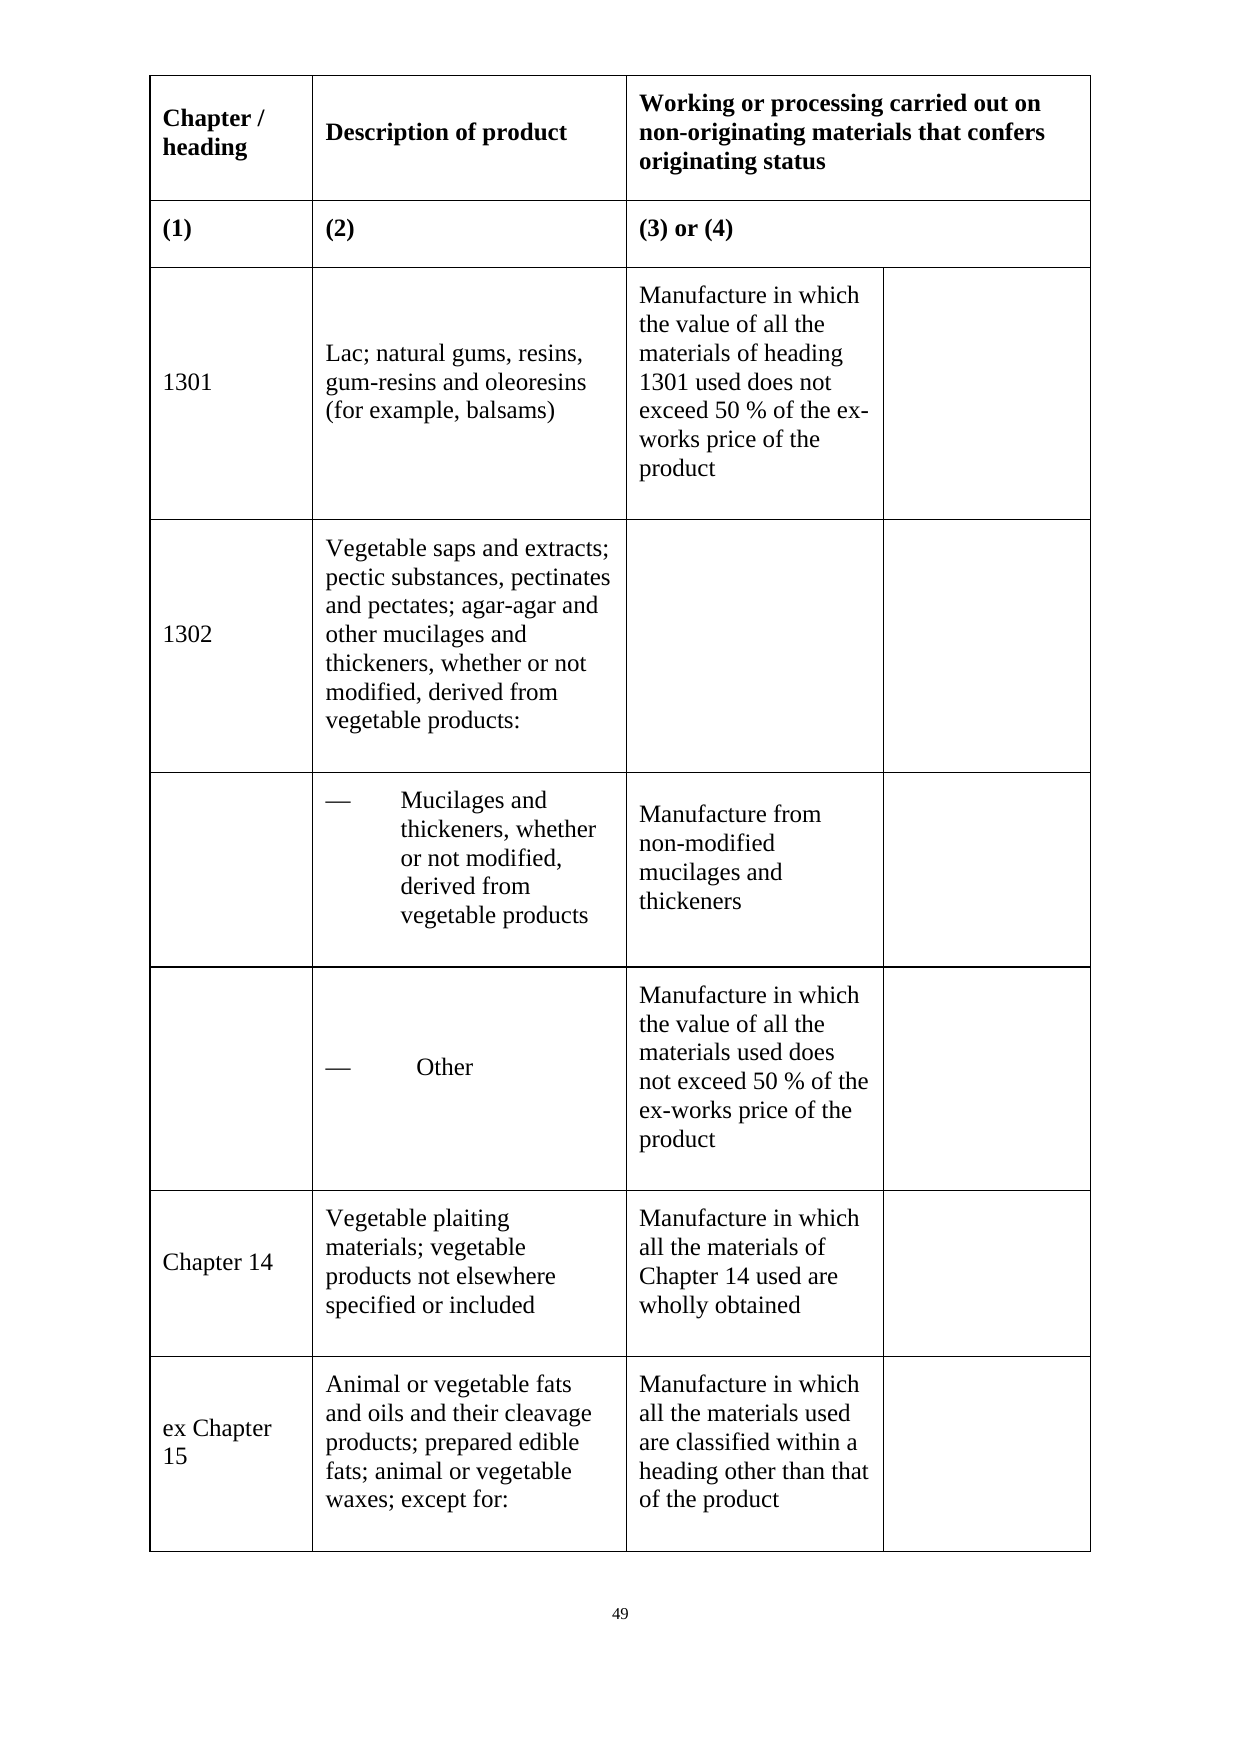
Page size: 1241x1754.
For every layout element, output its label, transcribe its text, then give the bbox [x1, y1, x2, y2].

table_cell Manufacture in which all the materials of Chapter 14 used are wholly obtained [627, 1191, 883, 1356]
table_cell [884, 1191, 1090, 1356]
table_header Chapter / heading [151, 76, 312, 200]
table_cell — Other [313, 968, 626, 1190]
table_cell (3) or (4) [627, 201, 1090, 267]
table_cell [884, 520, 1090, 772]
table_cell [884, 268, 1090, 519]
table_cell [884, 968, 1090, 1190]
table_cell 1302 [151, 520, 312, 772]
table_cell Lac; natural gums, resins, gum‐resins and oleoresins (for example, balsams) [313, 268, 626, 519]
table_cell Manufacture in which all the materials used are classified within a heading other than that of the product [627, 1357, 883, 1551]
table_cell Manufacture in which the value of all the materials used does not exceed 50 % of the ex‐works price of the product [627, 968, 883, 1190]
table_header Working or processing carried out on non‐originating materials that confers originating status [627, 76, 1090, 200]
table_cell (1) [151, 201, 312, 267]
table_header Description of product [313, 76, 626, 200]
table_cell [884, 1357, 1090, 1551]
table_cell Vegetable plaiting materials; vegetable products not elsewhere specified or included [313, 1191, 626, 1356]
table_cell ex Chapter 15 [151, 1357, 312, 1551]
table_cell Manufacture in which the value of all the materials of heading 1301 used does not exceed 50 % of the ex‐works price of the product [627, 268, 883, 519]
table_cell [884, 773, 1090, 966]
table_cell (2) [313, 201, 626, 267]
table_cell Chapter 14 [151, 1191, 312, 1356]
table_cell Animal or vegetable fats and oils and their cleavage products; prepared edible fats; animal or vegetable waxes; except for: [313, 1357, 626, 1551]
table_cell Manufacture from non‐modified mucilages and thickeners [627, 773, 883, 966]
table_cell [151, 968, 312, 1190]
table_cell Vegetable saps and extracts; pectic substances, pectinates and pectates; agar‐agar and other mucilages and thickeners, whether or not modified, derived from vegetable products: [313, 520, 626, 772]
table_cell [627, 520, 883, 772]
table_cell 1301 [151, 268, 312, 519]
table_cell — Mucilages and thickeners, whether or not modified, derived from vegetable products [313, 773, 626, 966]
table_cell [151, 773, 312, 966]
